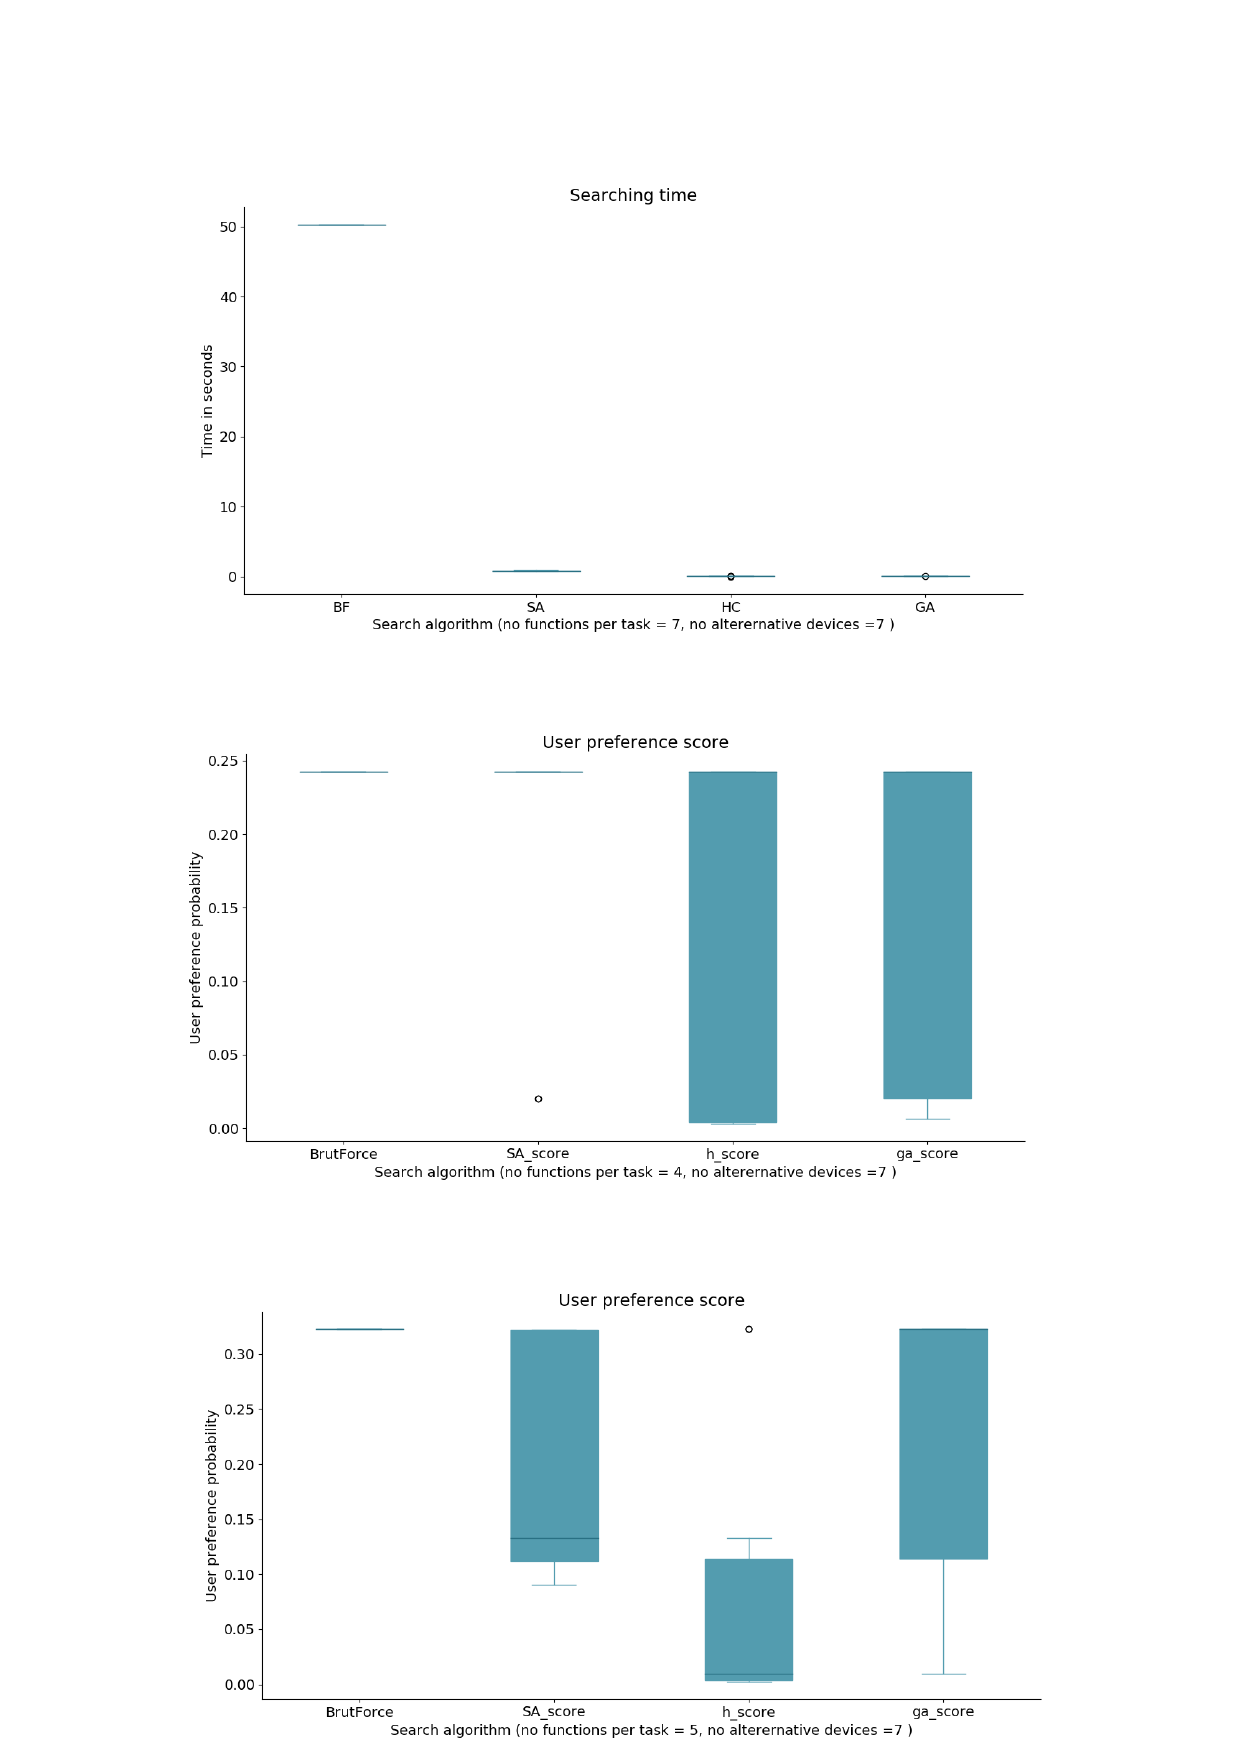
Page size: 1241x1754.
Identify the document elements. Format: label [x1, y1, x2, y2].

picture [136, 1252, 1141, 1754]
picture [120, 693, 1125, 1196]
picture [118, 146, 1123, 649]
